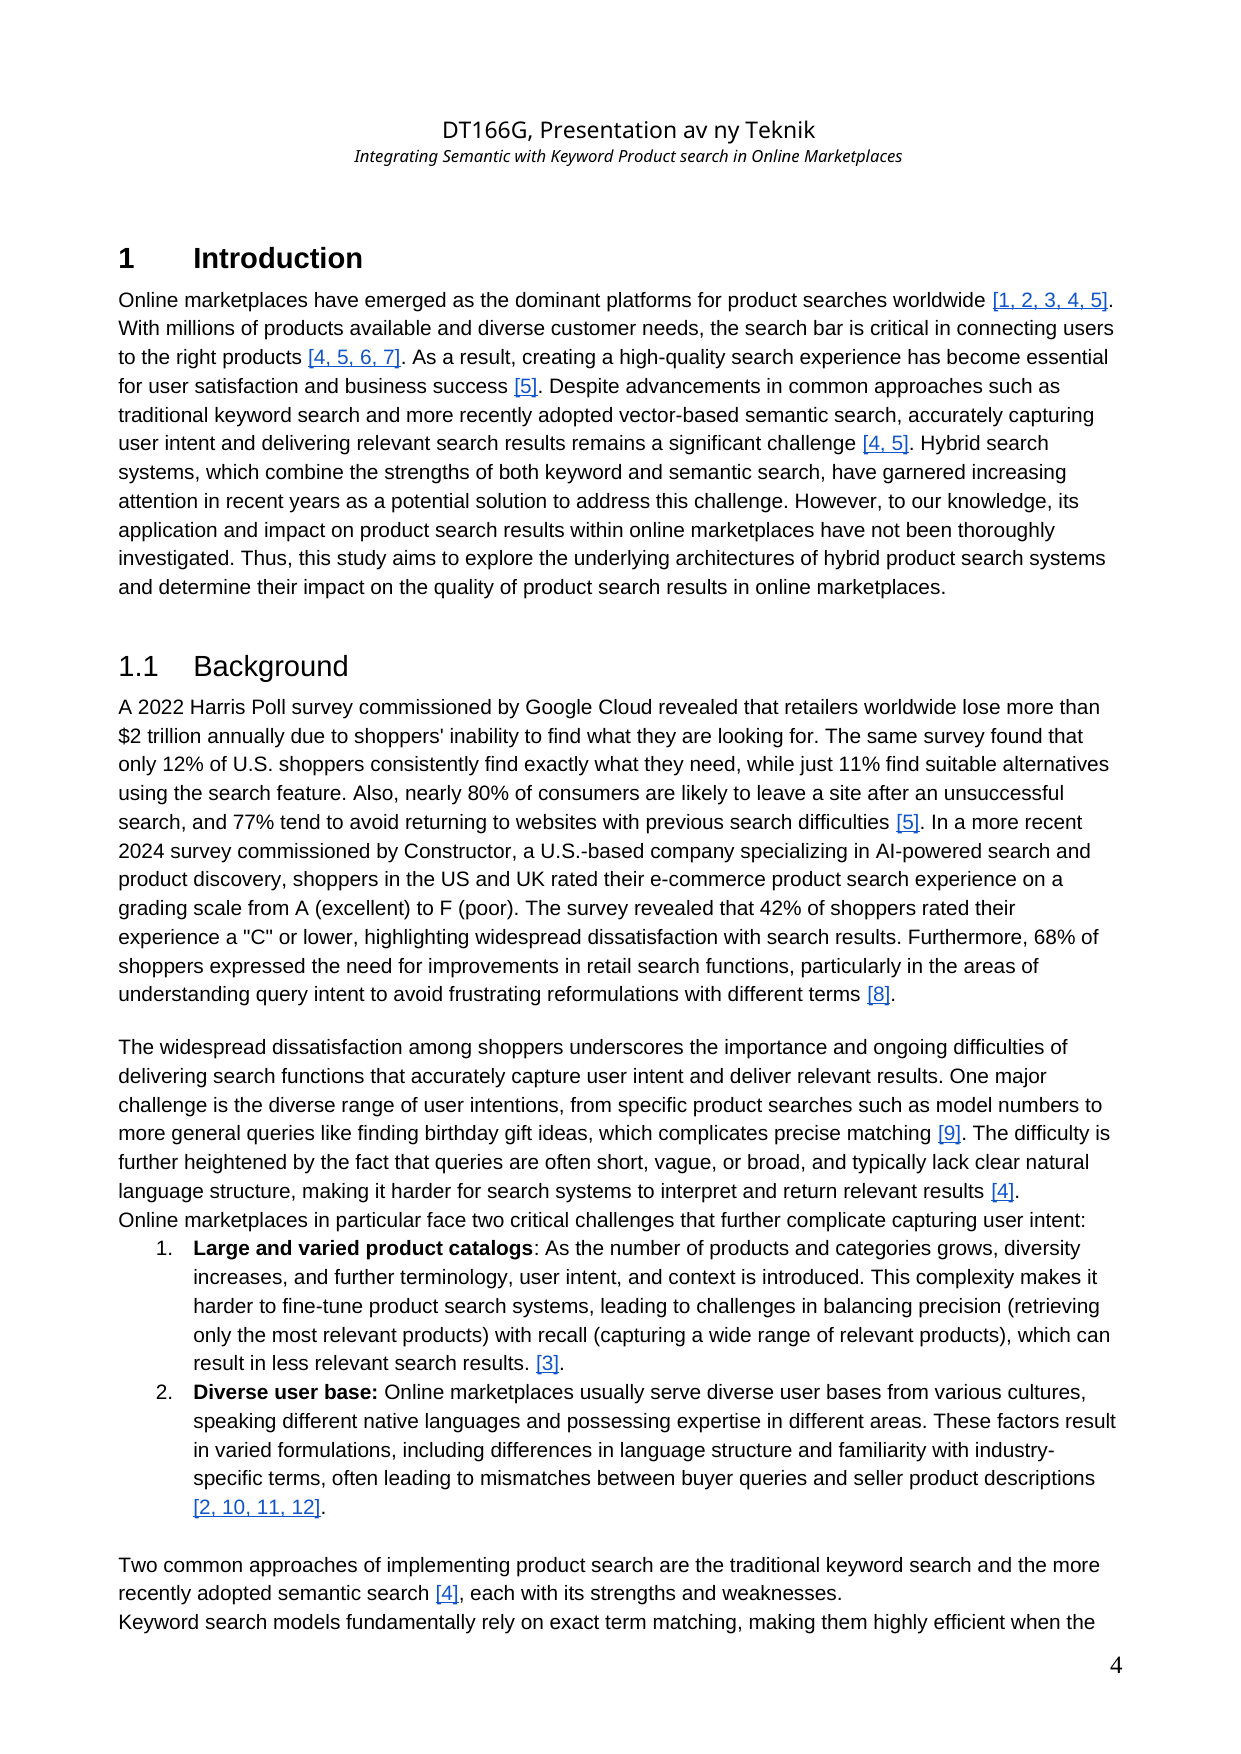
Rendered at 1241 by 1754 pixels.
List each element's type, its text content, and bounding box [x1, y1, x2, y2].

text A 2022 Harris Poll survey commissioned by Google Cloud revealed that retailers worldwide lose more than $2 trillion annually due to shoppers' inability to find what they are looking for. The same survey found that only 12% of U.S. shoppers consistently find exactly what they need, while just 11% find suitable alternatives using the search feature. Also, nearly 80% of consumers are likely to leave a site after an unsuccessful search, and 77% tend to avoid returning to websites with previous search difficulties [5]. In a more recent 2024 survey commissioned by Constructor, a U.S.-based company specializing in AI-powered search and product discovery, shoppers in the US and UK rated their e-commerce product search experience on a grading scale from A (excellent) to F (poor). The survey revealed that 42% of shoppers rated their experience a "C" or lower, highlighting widespread dissatisfaction with search results. Furthermore, 68% of shoppers expressed the need for improvements in retail search functions, particularly in the areas of understanding query intent to avoid frustrating reformulations with different terms [8]. [118, 695, 1122, 1006]
text Two common approaches of implementing product search are the traditional keyword search and the more recently adopted semantic search [4], each with its strengths and weaknesses. Keyword search models fundamentally rely on exact term matching, making them highly efficient when the [118, 1552, 1122, 1634]
subtitle Background [118, 649, 1122, 682]
list Large and varied product catalogs: As the number of products and categories grows, diversity increases, and further terminology, user intent, and context is introduced. This complexity makes it harder to fine-tune product search systems, leading to challenges in balancing precision (retrieving only the most relevant products) with recall (capturing a wide range of relevant products), which can result in less relevant search results. [3]. [156, 1236, 1122, 1375]
text Online marketplaces have emerged as the dominant platforms for product searches worldwide [1, 2, 3, 4, 5]. With millions of products available and diverse customer needs, the search bar is critical in connecting users to the right products [4, 5, 6, 7]. As a result, creating a high-quality search experience has become essential for user satisfaction and business success [5]. Despite advancements in common approaches such as traditional keyword search and more recently adopted vector-based semantic search, accurately capturing user intent and delivering relevant search results remains a significant challenge [4, 5]. Hybrid search systems, which combine the strengths of both keyword and semantic search, have garnered increasing attention in recent years as a potential solution to address this challenge. However, to our knowledge, its application and impact on product search results within online marketplaces have not been thoroughly investigated. Thus, this study aims to explore the underlying architectures of hybrid product search systems and determine their impact on the quality of product search results in online marketplaces. [118, 287, 1122, 599]
text The widespread dissatisfaction among shoppers underscores the importance and ongoing difficulties of delivering search functions that accurately capture user intent and deliver relevant results. One major challenge is the diverse range of user intentions, from specific product searches such as model numbers to more general queries like finding birthday gift ideas, which complicates precise matching [9]. The difficulty is further heightened by the fact that queries are often short, vague, or broad, and typically lack clear natural language structure, making it harder for search systems to interpret and return relevant results [4]. Online marketplaces in particular face two critical challenges that further complicate capturing user intent: [118, 1035, 1122, 1231]
list Diverse user base: Online marketplaces usually serve diverse user bases from various cultures, speaking different native languages and possessing expertise in different areas. These factors result in varied formulations, including differences in language structure and familiarity with industry-specific terms, often leading to mismatches between buyer queries and seller product descriptions [2, 10, 11, 12]. [156, 1380, 1122, 1519]
subtitle Introduction [118, 241, 1122, 275]
